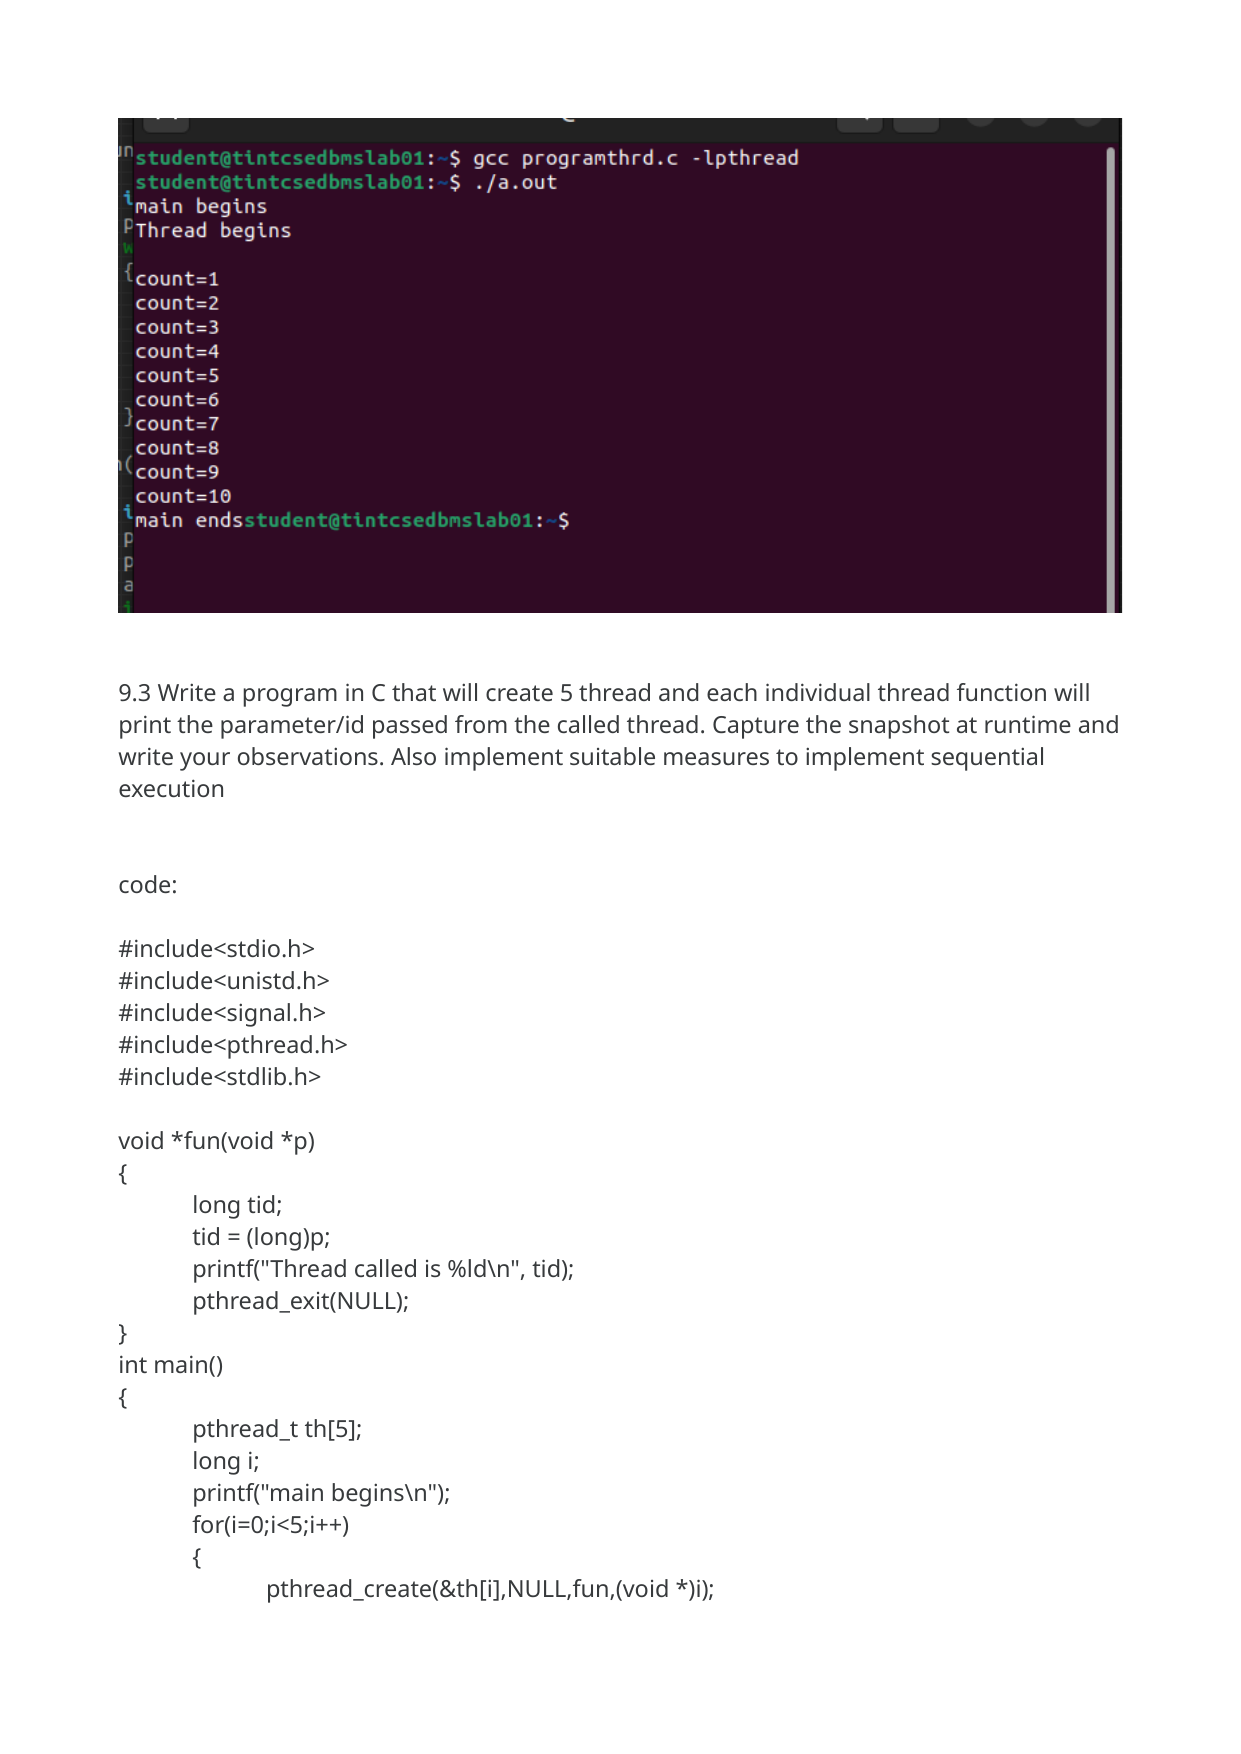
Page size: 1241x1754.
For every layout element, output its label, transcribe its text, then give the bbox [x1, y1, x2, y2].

text code: [118, 868, 1122, 901]
text printf("Thread called is %ld\n", tid); [118, 1252, 1122, 1284]
text { [118, 1540, 1122, 1572]
text pthread_t th[5]; [118, 1412, 1122, 1444]
text { [118, 1380, 1122, 1412]
text long tid; [118, 1188, 1122, 1220]
text pthread_create(&th[i],NULL,fun,(void *)i); [118, 1572, 1122, 1604]
text } [118, 1316, 1122, 1348]
text int main() [118, 1348, 1122, 1380]
picture [118, 118, 1123, 613]
text #include<stdlib.h> [118, 1060, 1122, 1092]
text #include<stdio.h> [118, 932, 1122, 964]
text long i; [118, 1444, 1122, 1476]
text printf("main begins\n"); [118, 1476, 1122, 1508]
text void *fun(void *p) [118, 1124, 1122, 1156]
text 9.3 Write a program in C that will create 5 thread and each individual thread function will print the parameter/id passed from the called thread. Capture the snapshot at runtime and write your observations. Also implement suitable measures to implement sequential execution [118, 677, 1122, 868]
text #include<signal.h> [118, 996, 1122, 1028]
text tid = (long)p; [118, 1220, 1122, 1252]
text #include<pthread.h> [118, 1028, 1122, 1060]
text { [118, 1156, 1122, 1188]
text pthread_exit(NULL); [118, 1284, 1122, 1316]
text #include<unistd.h> [118, 964, 1122, 996]
text for(i=0;i<5;i++) [118, 1508, 1122, 1540]
